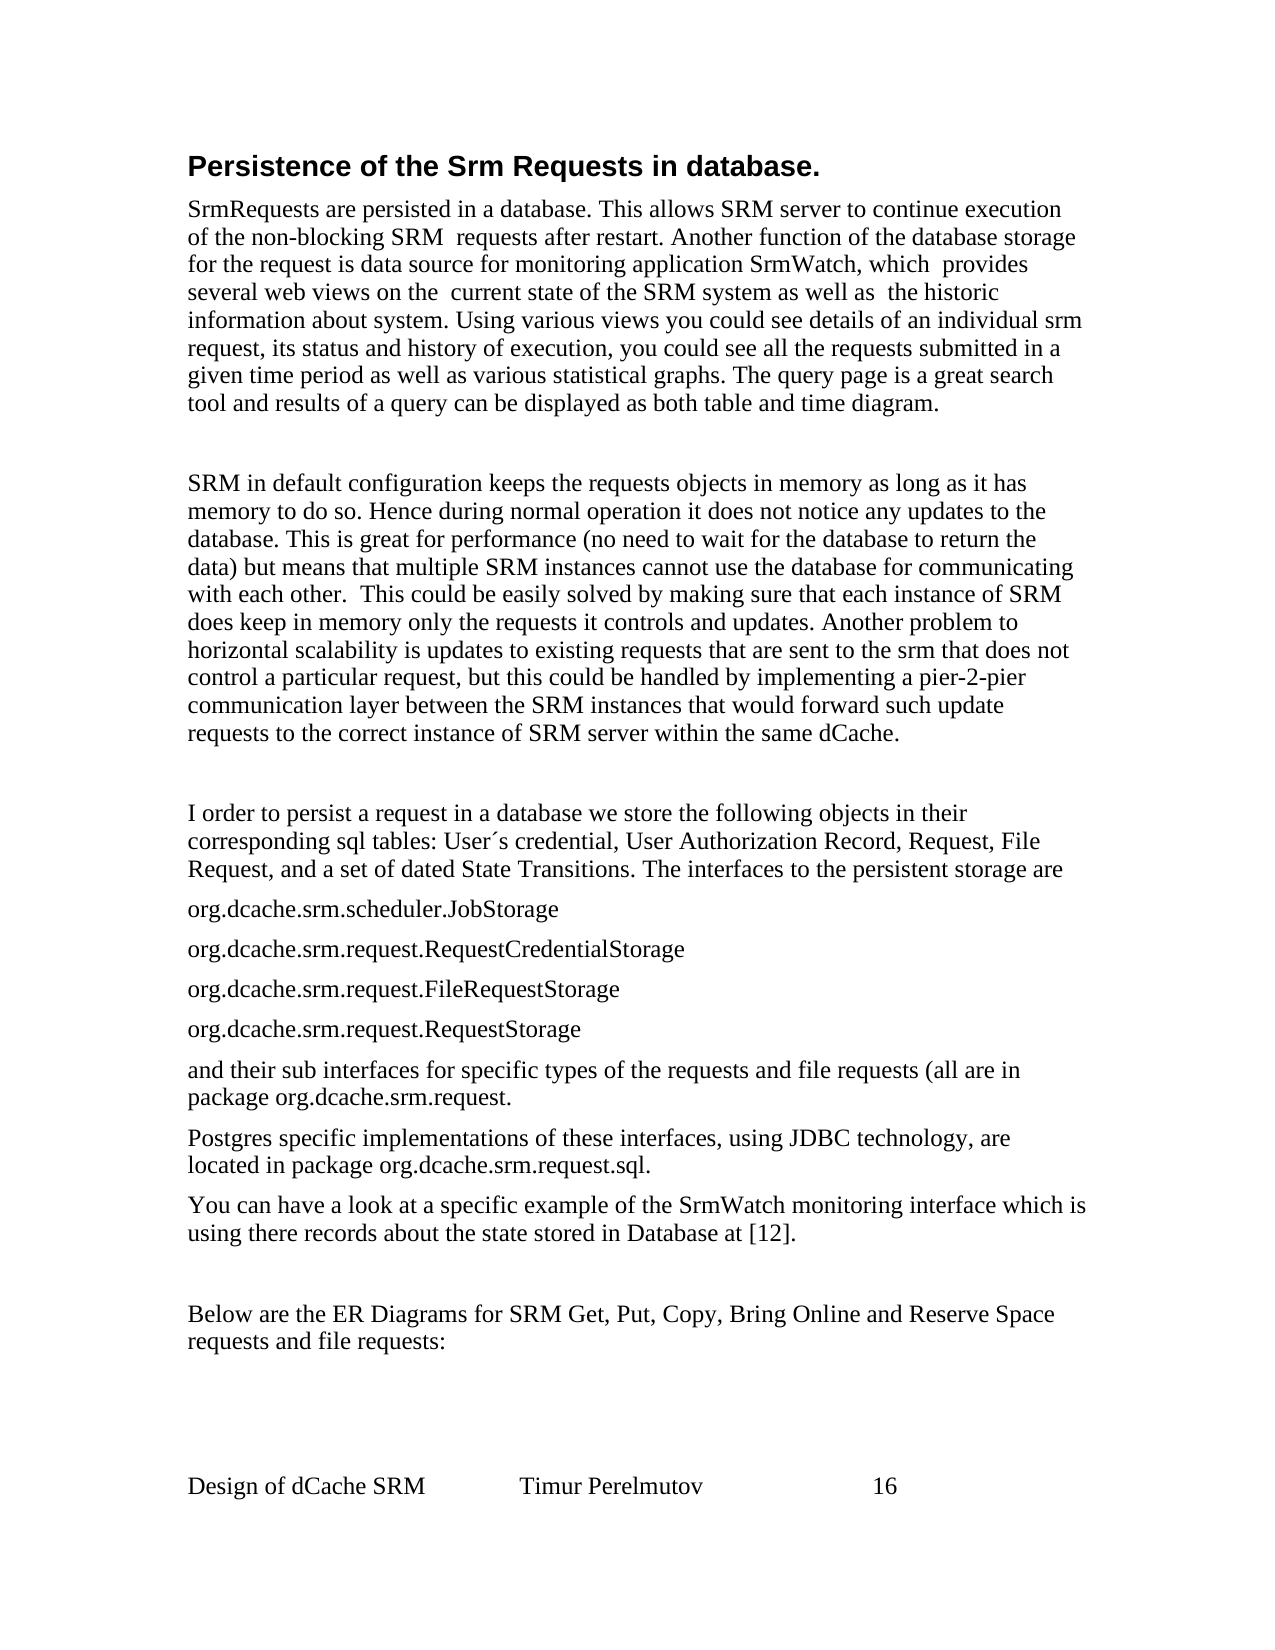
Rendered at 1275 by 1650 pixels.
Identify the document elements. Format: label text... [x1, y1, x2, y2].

text org.dcache.srm.request.FileRequestStorage [187, 975, 1087, 1003]
text org.dcache.srm.scheduler.JobStorage [187, 895, 1087, 923]
text Postgres specific implementations of these interfaces, using JDBC technology, are located in package org.dcache.srm.request.sql. [187, 1124, 1087, 1179]
text and their sub interfaces for specific types of the requests and file requests (all are in package org.dcache.srm.request. [187, 1056, 1087, 1111]
text SRM in default configuration keeps the requests objects in memory as long as it has memory to do so. Hence during normal operation it does not notice any updates to the database. This is great for performance (no need to wait for the database to return the data) but means that multiple SRM instances cannot use the database for communicating with each other. This could be easily solved by making sure that each instance of SRM does keep in memory only the requests it controls and updates. Another problem to horizontal scalability is updates to existing requests that are sent to the srm that does not control a particular request, but this could be handled by implementing a pier-2-pier communication layer between the SRM instances that would forward such update requests to the correct instance of SRM server within the same dCache. [187, 469, 1087, 747]
text Below are the ER Diagrams for SRM Get, Put, Copy, Bring Online and Reserve Space requests and file requests: [187, 1300, 1087, 1355]
text org.dcache.srm.request.RequestStorage [187, 1016, 1087, 1043]
text SrmRequests are persisted in a database. This allows SRM server to continue execution of the non-blocking SRM requests after restart. Another function of the database storage for the request is data source for monitoring application SrmWatch, which provides several web views on the current state of the SRM system as well as the historic information about system. Using various views you could see details of an individual srm request, its status and history of execution, you could see all the requests submitted in a given time period as well as various statistical graphs. The query page is a great search tool and results of a query can be displayed as both table and time diagram. [187, 195, 1087, 417]
text org.dcache.srm.request.RequestCredentialStorage [187, 935, 1087, 963]
text I order to persist a request in a database we store the following objects in their corresponding sql tables: User´s credential, User Authorization Record, Request, File Request, and a set of dated State Transitions. The interfaces to the persistent storage are [187, 799, 1087, 882]
text You can have a look at a specific example of the SrmWatch monitoring interface which is using there records about the state stored in Database at [12]. [187, 1192, 1087, 1247]
subtitle Persistence of the Srm Requests in database. [187, 150, 1087, 183]
